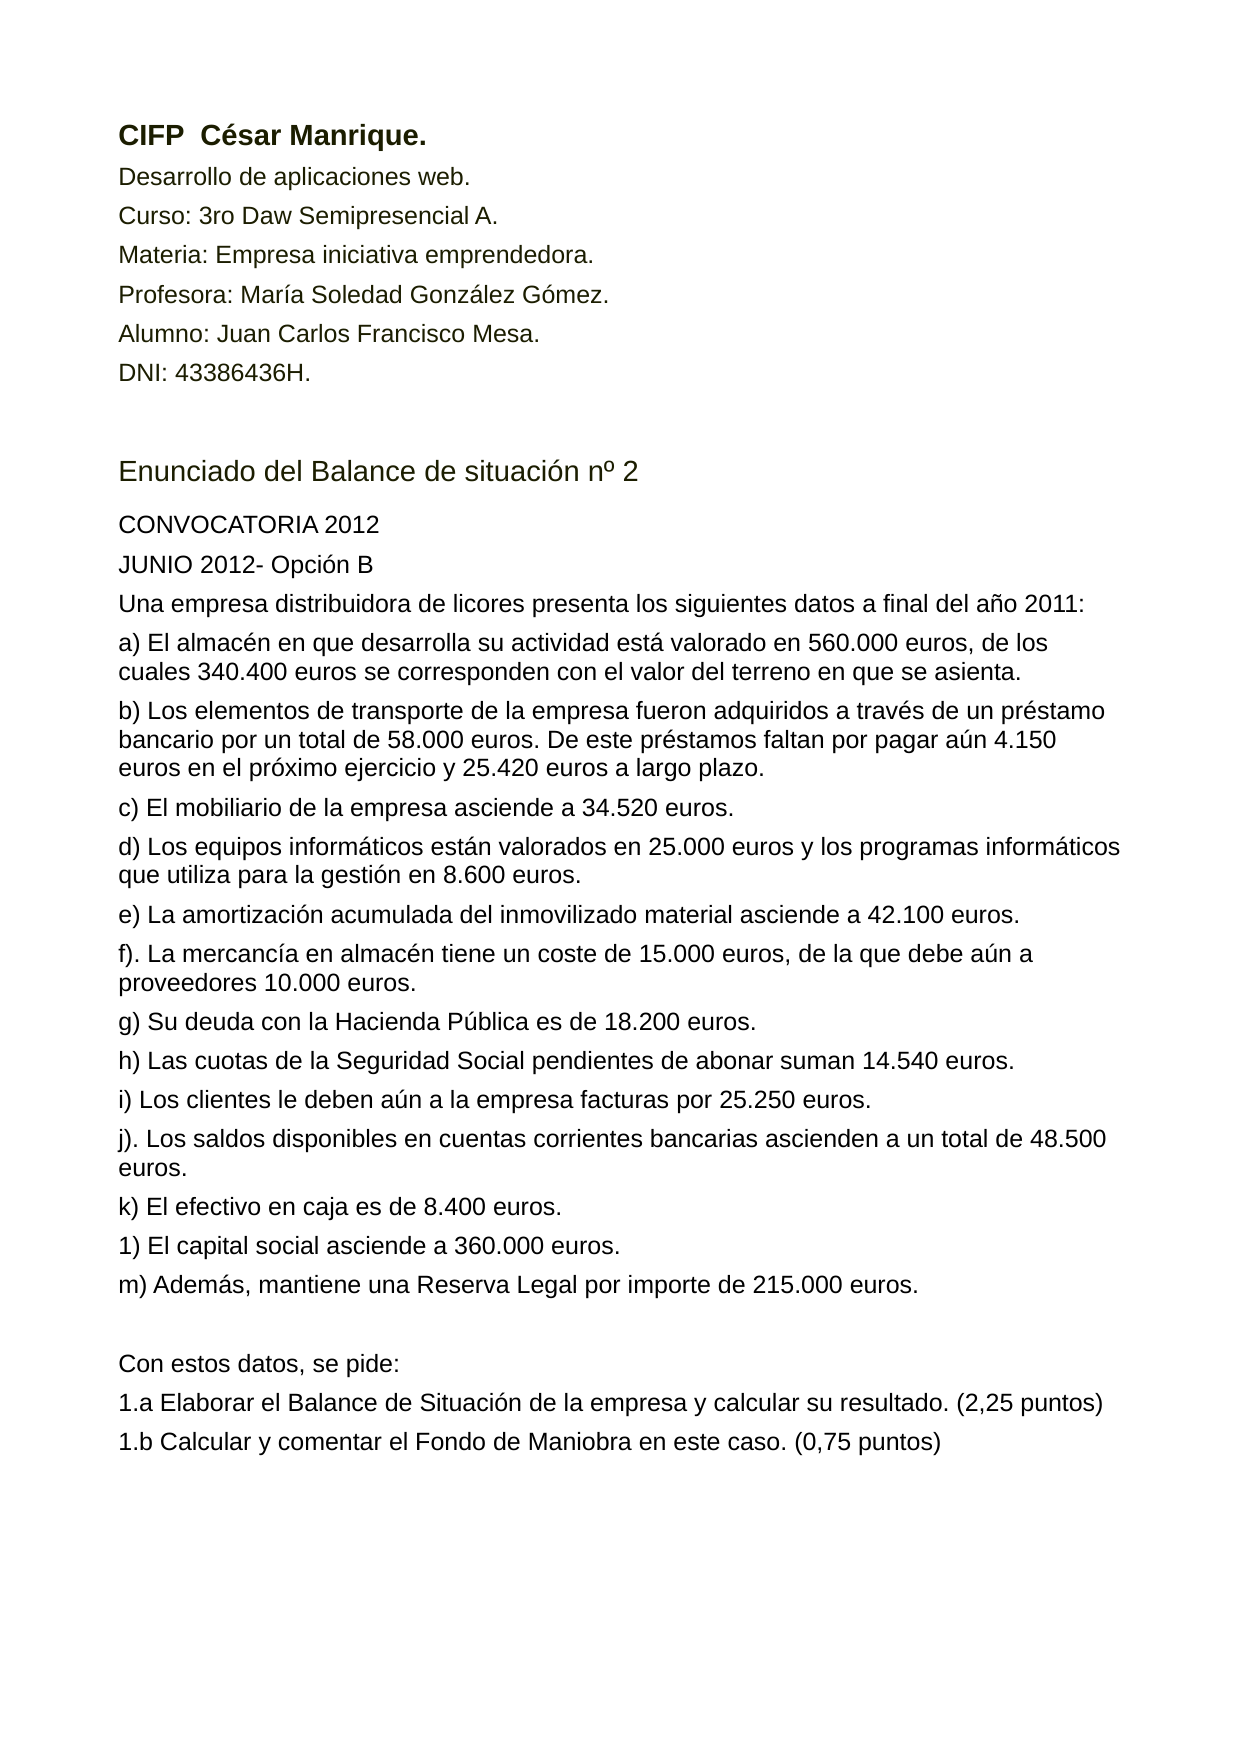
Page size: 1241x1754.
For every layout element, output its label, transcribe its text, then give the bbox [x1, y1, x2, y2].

text 1) El capital social asciende a 360.000 euros. [118, 1231, 1122, 1260]
text f). La mercancía en almacén tiene un coste de 15.000 euros, de la que debe aún a proveedores 10.000 euros. [118, 939, 1122, 996]
text a) El almacén en que desarrolla su actividad está valorado en 560.000 euros, de los cuales 340.400 euros se corresponden con el valor del terreno en que se asienta. [118, 628, 1122, 685]
text h) Las cuotas de la Seguridad Social pendientes de abonar suman 14.540 euros. [118, 1046, 1122, 1074]
text Enunciado del Balance de situación nº 2 [118, 454, 1122, 487]
text Profesora: María Soledad González Gómez. [118, 279, 1122, 308]
text 1.a Elaborar el Balance de Situación de la empresa y calcular su resultado. (2,25 puntos) [118, 1388, 1122, 1417]
text k) El efectivo en caja es de 8.400 euros. [118, 1192, 1122, 1221]
text j). Los saldos disponibles en cuentas corrientes bancarias ascienden a un total de 48.500 euros. [118, 1124, 1122, 1182]
text DNI: 43386436H. [118, 358, 1122, 387]
text g) Su deuda con la Hacienda Pública es de 18.200 euros. [118, 1007, 1122, 1035]
text d) Los equipos informáticos están valorados en 25.000 euros y los programas informáticos que utiliza para la gestión en 8.600 euros. [118, 832, 1122, 889]
text 1.b Calcular y comentar el Fondo de Maniobra en este caso. (0,75 puntos) [118, 1427, 1122, 1456]
text CONVOCATORIA 2012 [118, 510, 1122, 539]
text i) Los clientes le deben aún a la empresa facturas por 25.250 euros. [118, 1085, 1122, 1114]
text e) La amortización acumulada del inmovilizado material asciende a 42.100 euros. [118, 899, 1122, 928]
text JUNIO 2012- Opción B [118, 549, 1122, 578]
text c) El mobiliario de la empresa asciende a 34.520 euros. [118, 792, 1122, 821]
text Materia: Empresa iniciativa emprendedora. [118, 240, 1122, 269]
text Una empresa distribuidora de licores presenta los siguientes datos a final del año 2011: [118, 589, 1122, 617]
text Con estos datos, se pide: [118, 1349, 1122, 1377]
text m) Además, mantiene una Reserva Legal por importe de 215.000 euros. [118, 1270, 1122, 1299]
text b) Los elementos de transporte de la empresa fueron adquiridos a través de un préstamo bancario por un total de 58.000 euros. De este préstamos faltan por pagar aún 4.150 euros en el próximo ejercicio y 25.420 euros a largo plazo. [118, 696, 1122, 782]
text Alumno: Juan Carlos Francisco Mesa. [118, 319, 1122, 347]
text Desarrollo de aplicaciones web. [118, 162, 1122, 191]
text CIFP César Manrique. [118, 118, 1122, 152]
text Curso: 3ro Daw Semipresencial A. [118, 201, 1122, 230]
